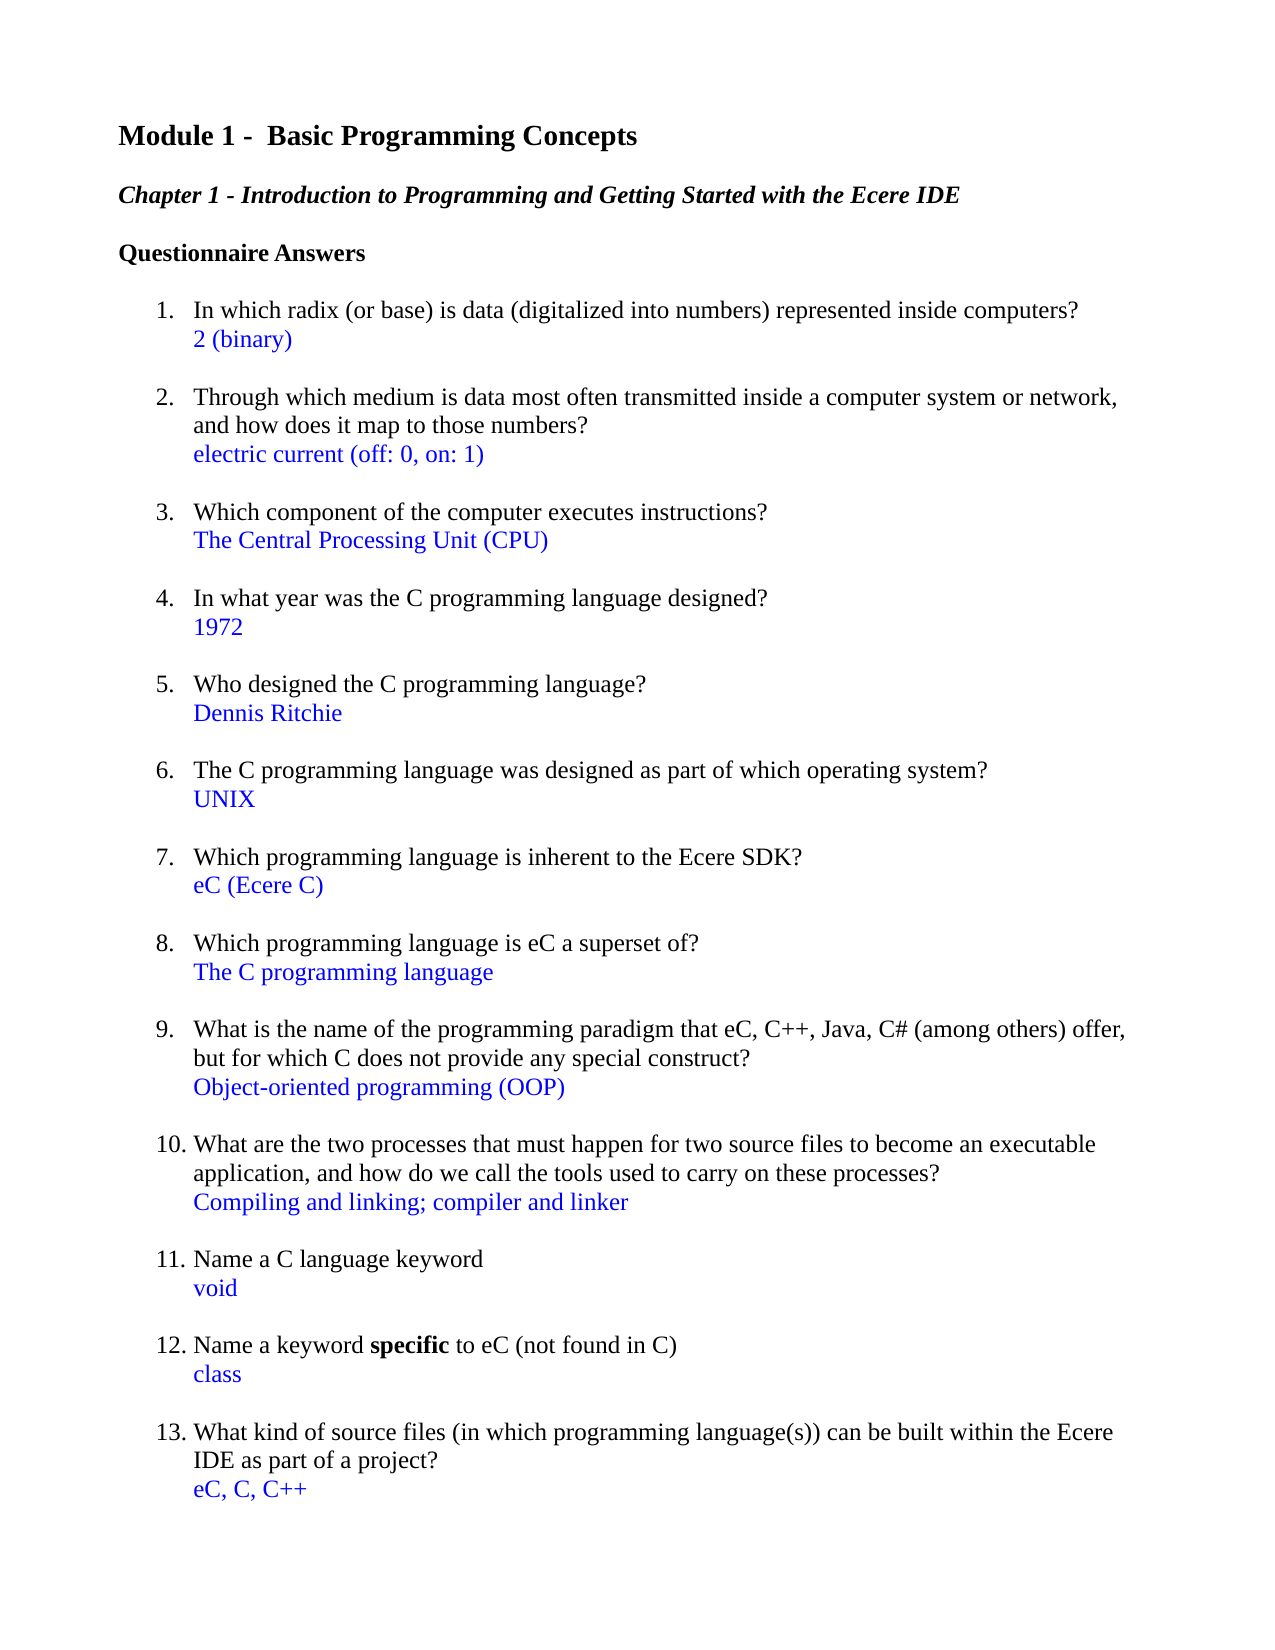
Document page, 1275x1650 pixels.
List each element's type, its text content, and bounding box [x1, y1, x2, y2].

list Which component of the computer executes instructions? The Central Processing Unit (CPU) [156, 497, 1157, 583]
list What kind of source files (in which programming language(s)) can be built within the Ecere IDE as part of a project? eC, C, C++ [156, 1417, 1157, 1532]
list Which programming language is eC a superset of? The C programming language [156, 928, 1157, 1014]
text Module 1 - Basic Programming Concepts [118, 118, 1157, 152]
text Questionnaire Answers [118, 238, 1157, 267]
list Name a keyword specific to eC (not found in C) [156, 1330, 1157, 1359]
list Name a C language keyword void [156, 1244, 1157, 1330]
list The C programming language was designed as part of which operating system? UNIX [156, 755, 1157, 842]
list In what year was the C programming language designed? 1972 [156, 583, 1157, 669]
list In which radix (or base) is data (digitalized into numbers) represented inside computers? 2 (binary) [156, 295, 1157, 382]
list Which programming language is inherent to the Ecere SDK? eC (Ecere C) [156, 842, 1157, 928]
list What are the two processes that must happen for two source files to become an executable application, and how do we call the tools used to carry on these processes? Compiling and linking; compiler and linker [156, 1129, 1157, 1244]
list class [156, 1359, 1157, 1417]
list What is the name of the programming paradigm that eC, C++, Java, C# (among others) offer, but for which C does not provide any special construct? Object-oriented programming (OOP) [156, 1014, 1157, 1129]
list Through which medium is data most often transmitted inside a computer system or network, and how does it map to those numbers? electric current (off: 0, on: 1) [156, 382, 1157, 497]
text Chapter 1 - Introduction to Programming and Getting Started with the Ecere IDE [118, 180, 1157, 209]
list Who designed the C programming language? Dennis Ritchie [156, 669, 1157, 755]
